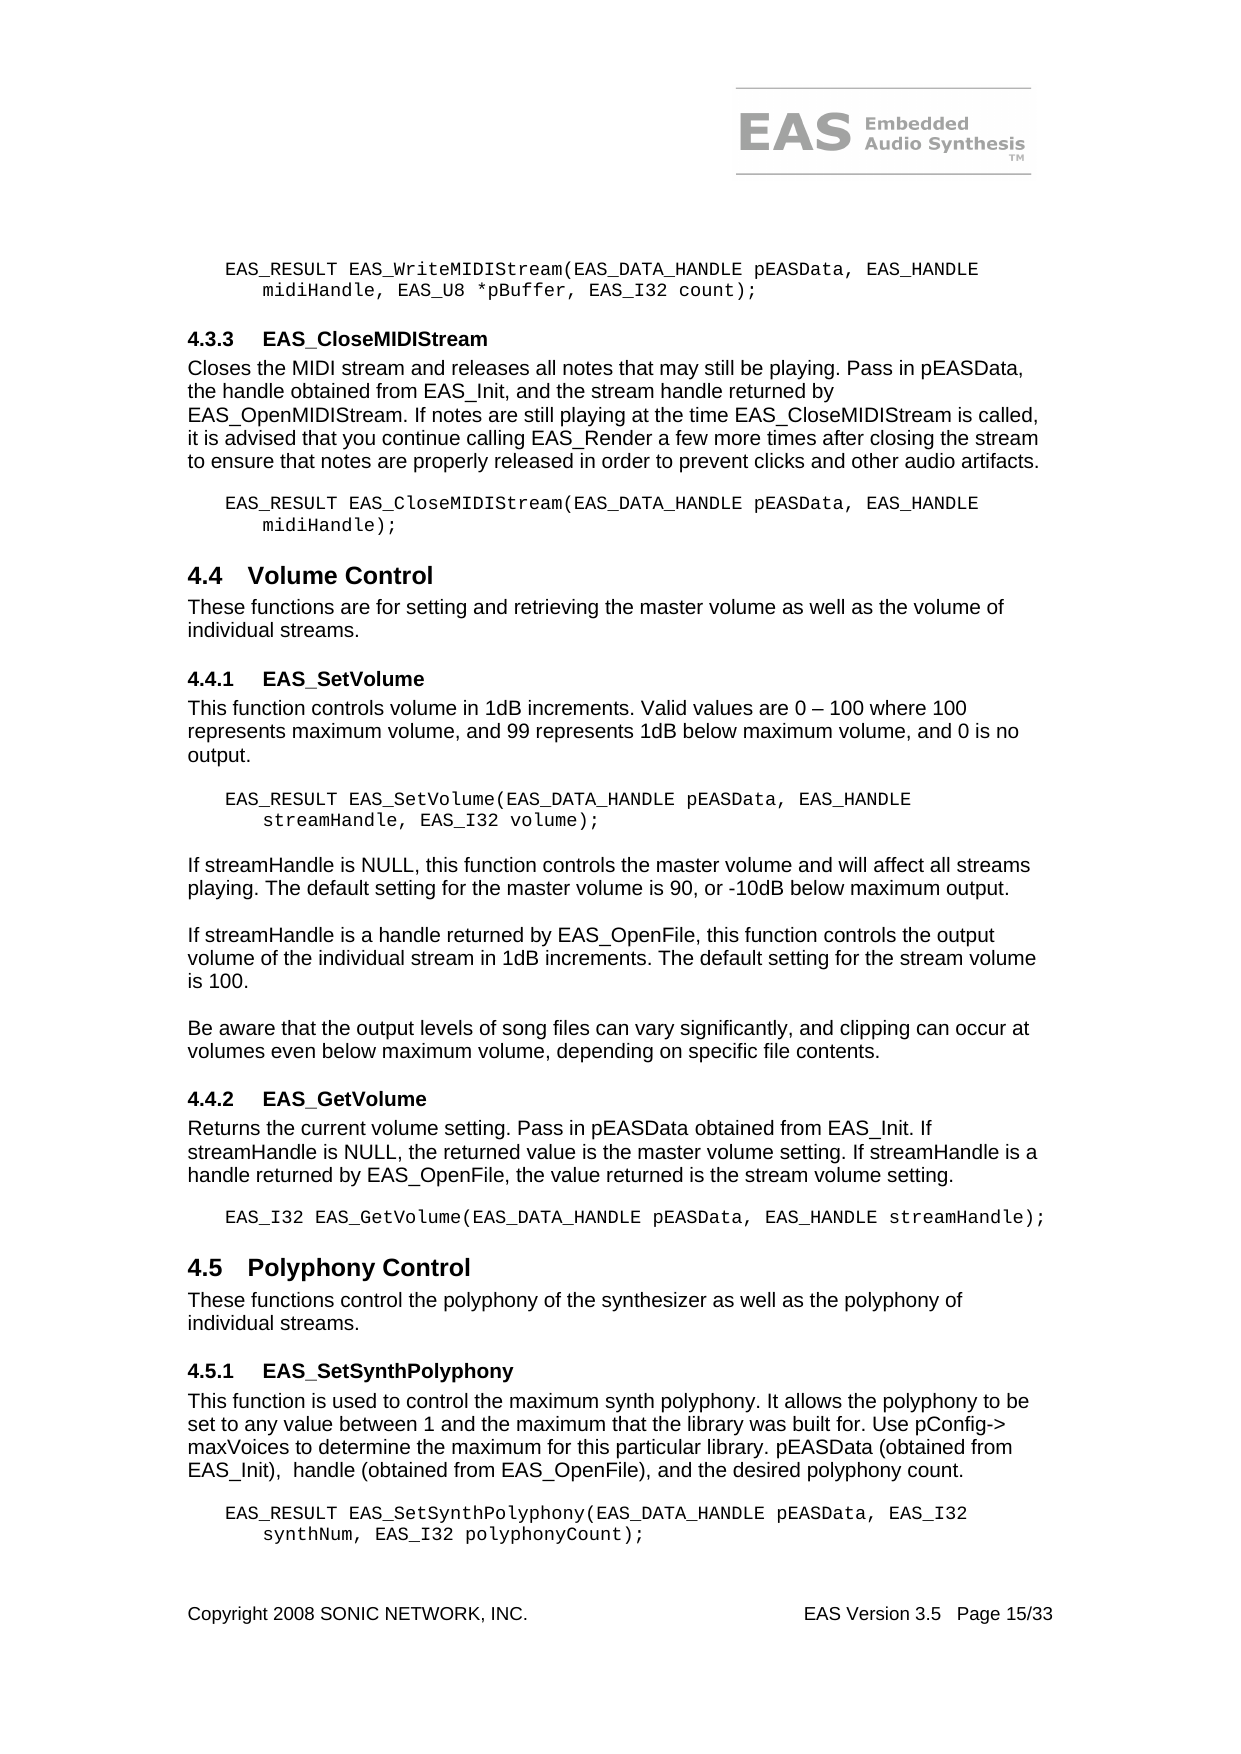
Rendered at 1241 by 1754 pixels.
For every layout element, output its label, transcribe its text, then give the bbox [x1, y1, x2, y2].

subtitle Volume Control [187, 562, 1053, 589]
text Returns the current volume setting. Pass in pEASData obtained from EAS_Init. If streamHandle is NULL, the returned value is the master volume setting. If streamHandle is a handle returned by EAS_OpenFile, the value returned is the stream volume setting. [187, 1117, 1053, 1187]
subtitle EAS_SetVolume [187, 667, 1053, 691]
text Be aware that the output levels of song files can vary significantly, and clipping can occur at volumes even below maximum volume, depending on specific file contents. [187, 1016, 1053, 1062]
text This function controls volume in 1dB increments. Valid values are 0 – 100 where 100 represents maximum volume, and 99 represents 1dB below maximum volume, and 0 is no output. [187, 697, 1053, 766]
text EAS_RESULT EAS_SetVolume(EAS_DATA_HANDLE pEASData, EAS_HANDLE streamHandle, EAS_I32 volume); [225, 790, 1053, 832]
text If streamHandle is NULL, this function controls the master volume and will affect all streams playing. The default setting for the master volume is 90, or -10dB below maximum output. [187, 853, 1053, 900]
text Closes the MIDI stream and releases all notes that may still be playing. Pass in pEASData, the handle obtained from EAS_Init, and the stream handle returned by EAS_OpenMIDIStream. If notes are still playing at the time EAS_CloseMIDIStream is called, it is advised that you continue calling EAS_Render a few more times after closing the stream to ensure that notes are properly released in order to prevent clicks and other audio artifacts. [187, 357, 1053, 473]
picture [732, 84, 1037, 181]
text EAS_RESULT EAS_WriteMIDIStream(EAS_DATA_HANDLE pEASData, EAS_HANDLE midiHandle, EAS_U8 *pBuffer, EAS_I32 count); [225, 260, 1053, 302]
text EAS_RESULT EAS_CloseMIDIStream(EAS_DATA_HANDLE pEASData, EAS_HANDLE midiHandle); [225, 494, 1053, 537]
subtitle EAS_CloseMIDIStream [187, 327, 1053, 351]
subtitle EAS_SetSynthPolyphony [187, 1360, 1053, 1383]
subtitle Polyphony Control [187, 1254, 1053, 1282]
text These functions are for setting and retrieving the master volume as well as the volume of individual streams. [187, 596, 1053, 642]
subtitle EAS_GetVolume [187, 1087, 1053, 1111]
text EAS_RESULT EAS_SetSynthPolyphony(EAS_DATA_HANDLE pEASData, EAS_I32 synthNum, EAS_I32 polyphonyCount); [225, 1503, 1053, 1546]
text These functions control the polyphony of the synthesizer as well as the polyphony of individual streams. [187, 1288, 1053, 1335]
text This function is used to control the maximum synth polyphony. It allows the polyphony to be set to any value between 1 and the maximum that the library was built for. Use pConfig-> maxVoices to determine the maximum for this particular library. pEASData (obtained from EAS_Init), handle (obtained from EAS_OpenFile), and the desired polyphony count. [187, 1389, 1053, 1482]
text If streamHandle is a handle returned by EAS_OpenFile, this function controls the output volume of the individual stream in 1dB increments. The default setting for the stream volume is 100. [187, 923, 1053, 993]
text EAS_I32 EAS_GetVolume(EAS_DATA_HANDLE pEASData, EAS_HANDLE streamHandle); [225, 1208, 1053, 1229]
